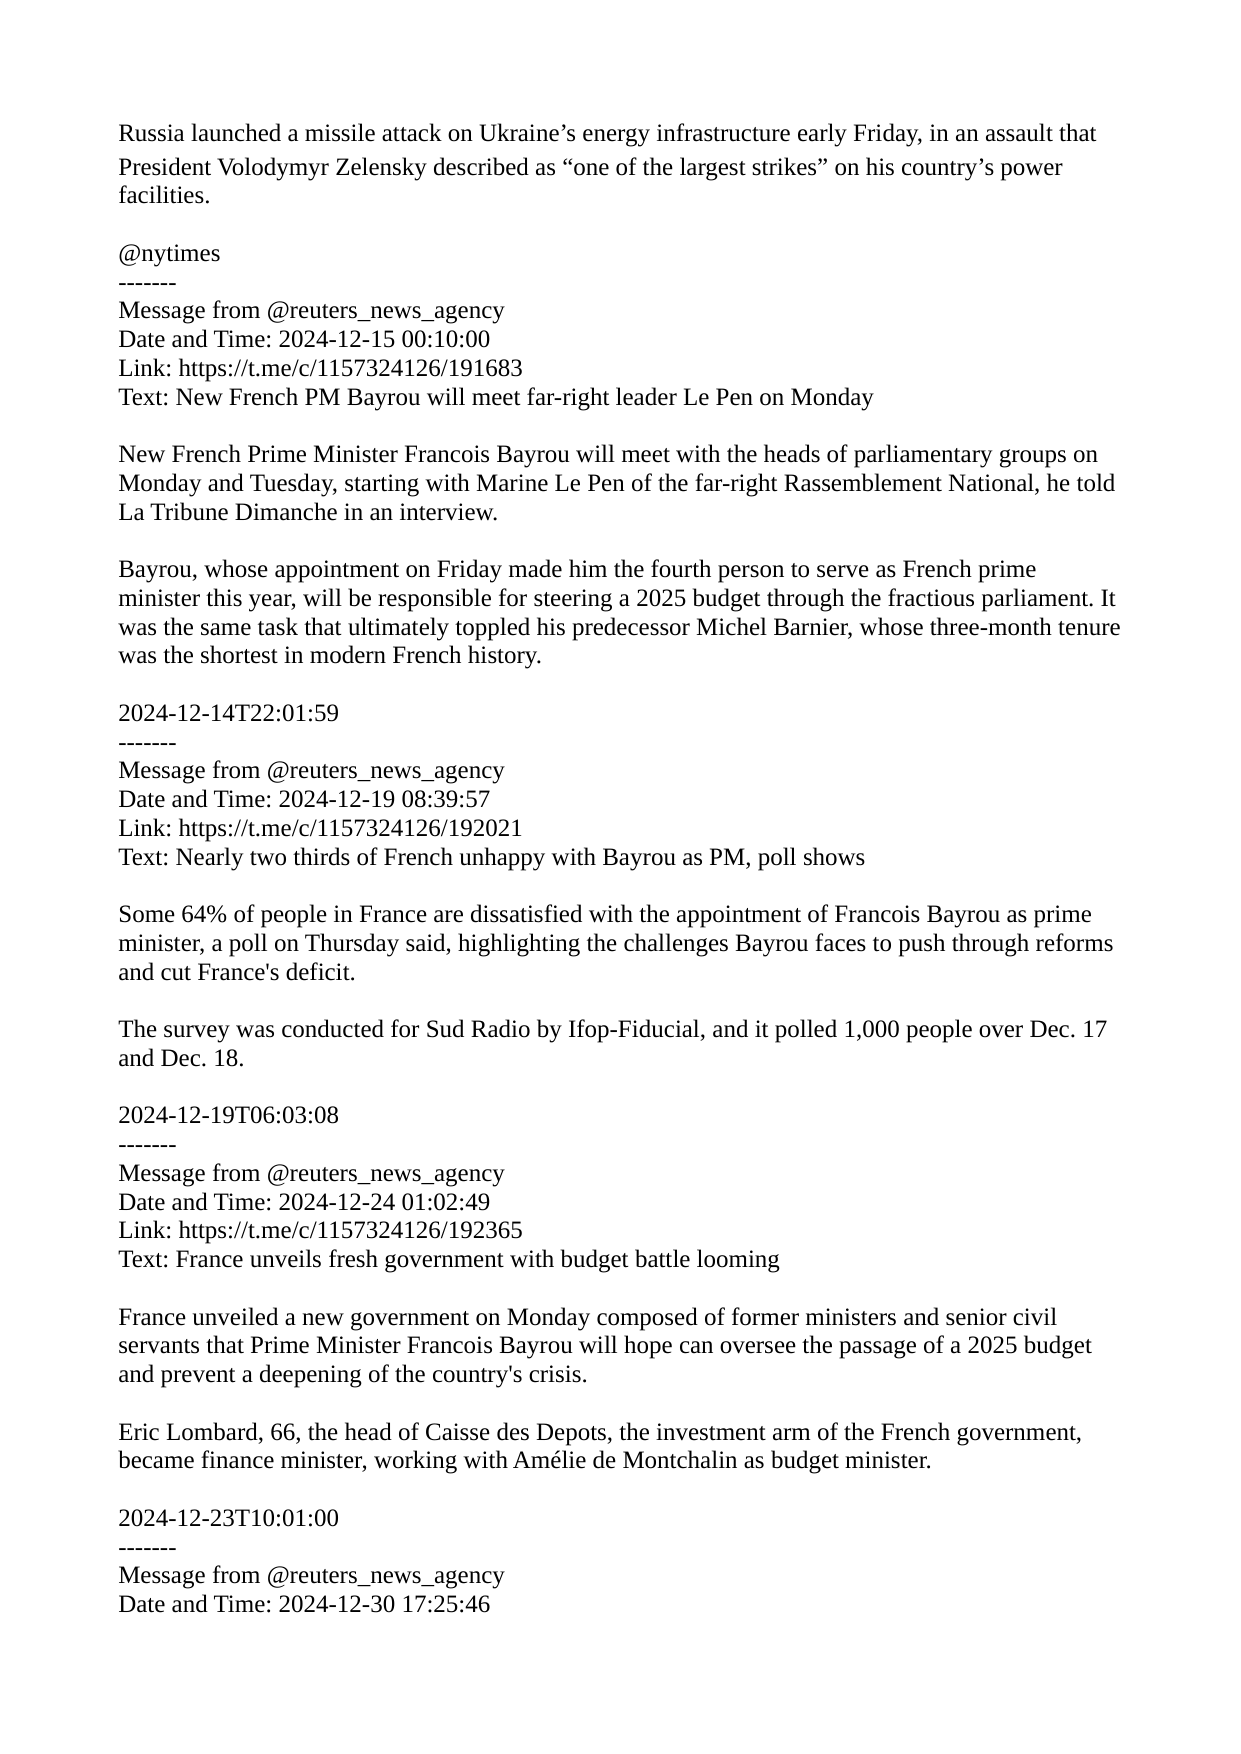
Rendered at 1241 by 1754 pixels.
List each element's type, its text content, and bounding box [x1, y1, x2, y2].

text Link: https://t.me/c/1157324126/191683 [118, 353, 1122, 382]
text New French Prime Minister Francois Bayrou will meet with the heads of parliamentary groups on Monday and Tuesday, starting with Marine Le Pen of the far-right Rassemblement National, he told La Tribune Dimanche in an interview. [118, 439, 1122, 525]
text Date and Time: 2024-12-19 08:39:57 [118, 784, 1122, 813]
text Link: https://t.me/c/1157324126/192021 [118, 813, 1122, 842]
text 2024-12-14T22:01:59 [118, 698, 1122, 727]
text Eric Lombard, 66, the head of Caisse des Depots, the investment arm of the French government, became finance minister, working with Amélie de Montchalin as budget minister. [118, 1417, 1122, 1474]
text Message from @reuters_news_agency [118, 295, 1122, 324]
text 2024-12-23T10:01:00 [118, 1503, 1122, 1532]
text @nytimes [118, 238, 1122, 267]
text Text: France unveils fresh government with budget battle looming [118, 1244, 1122, 1273]
text Text: New French PM Bayrou will meet far-right leader Le Pen on Monday [118, 382, 1122, 410]
text 2024-12-19T06:03:08 [118, 1100, 1122, 1129]
text ------- [118, 1532, 1122, 1560]
text ------- [118, 727, 1122, 755]
text ﻿Russia launched a missile attack on Ukraine’s energy infrastructure early Friday, in an assault that President Volodymyr Zelensky described as “one of the largest strikes” on his country’s power facilities. [118, 118, 1122, 209]
text Text: Nearly two thirds of French unhappy with Bayrou as PM, poll shows [118, 842, 1122, 870]
text Message from @reuters_news_agency [118, 1560, 1122, 1589]
text ------- [118, 267, 1122, 295]
text ------- [118, 1129, 1122, 1158]
text Link: https://t.me/c/1157324126/192365 [118, 1215, 1122, 1244]
text The survey was conducted for Sud Radio by Ifop-Fiducial, and it polled 1,000 people over Dec. 17 and Dec. 18. [118, 1014, 1122, 1072]
text Bayrou, whose appointment on Friday made him the fourth person to serve as French prime minister this year, will be responsible for steering a 2025 budget through the fractious parliament. It was the same task that ultimately toppled his predecessor Michel Barnier, whose three-month tenure was the shortest in modern French history. [118, 554, 1122, 669]
text Date and Time: 2024-12-24 01:02:49 [118, 1187, 1122, 1215]
text France unveiled a new government on Monday composed of former ministers and senior civil servants that Prime Minister Francois Bayrou will hope can oversee the passage of a 2025 budget and prevent a deepening of the country's crisis. [118, 1302, 1122, 1388]
text Date and Time: 2024-12-30 17:25:46 [118, 1589, 1122, 1618]
text Message from @reuters_news_agency [118, 755, 1122, 784]
text Message from @reuters_news_agency [118, 1158, 1122, 1187]
text Some 64% of people in France are dissatisfied with the appointment of Francois Bayrou as prime minister, a poll on Thursday said, highlighting the challenges Bayrou faces to push through reforms and cut France's deficit. [118, 899, 1122, 985]
text Date and Time: 2024-12-15 00:10:00 [118, 324, 1122, 353]
